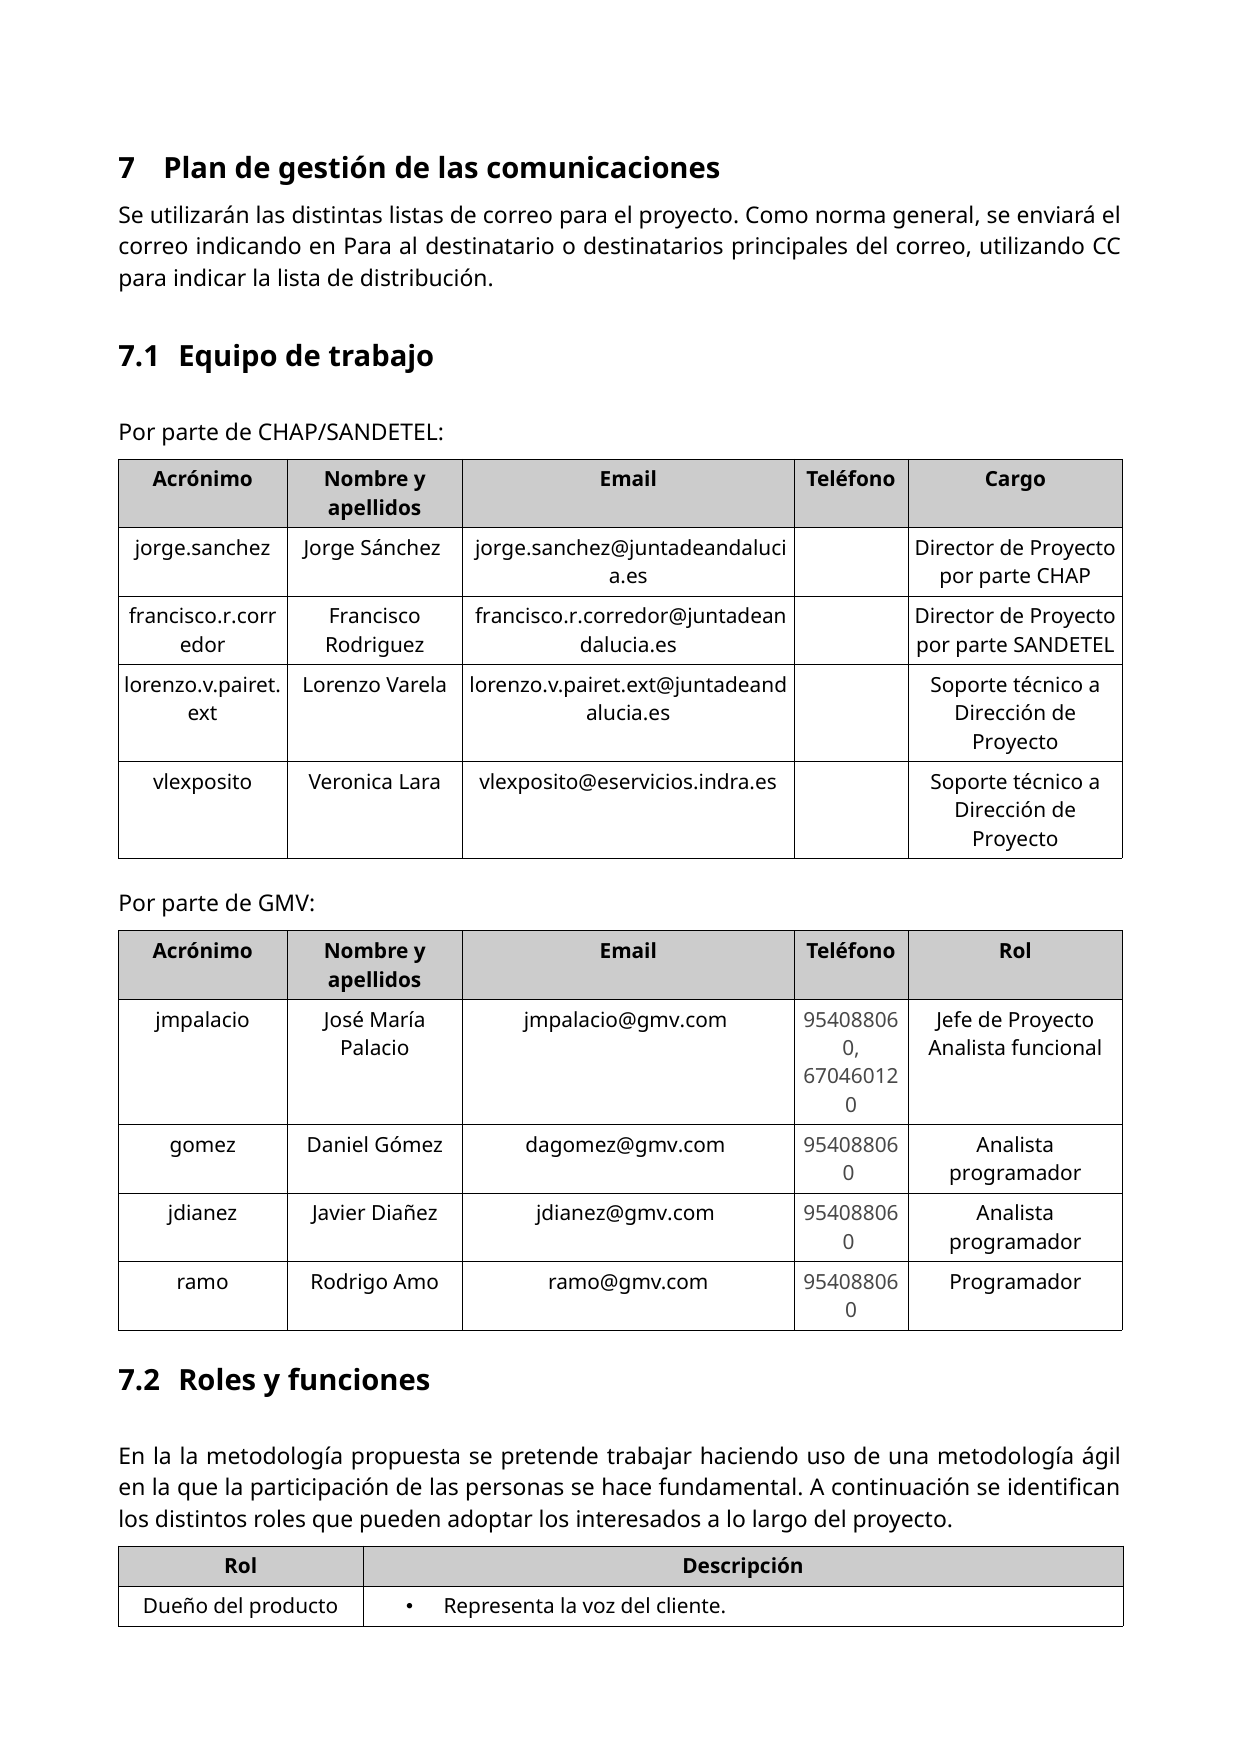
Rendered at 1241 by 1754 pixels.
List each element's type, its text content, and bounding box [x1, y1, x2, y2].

table_header Nombre y apellidos [288, 931, 462, 999]
table_cell 954088060 [795, 1262, 908, 1329]
table_cell Veronica Lara [288, 762, 462, 858]
table_cell dagomez@gmv.com [463, 1125, 794, 1193]
table_cell Francisco Rodriguez [288, 597, 462, 664]
table_cell [795, 528, 908, 596]
table_cell jorge.sanchez [119, 528, 287, 596]
table_header Acrónimo [119, 931, 287, 999]
table_cell Daniel Gómez [288, 1125, 462, 1193]
table_cell Analista programador [909, 1125, 1122, 1193]
table_cell 954088060, 670460120 [795, 1000, 908, 1124]
table_cell ramo@gmv.com [463, 1262, 794, 1329]
text En la la metodología propuesta se pretende trabajar haciendo uso de una metodología ágil en la que la participación de las personas se hace fundamental. A continuación se identifican los distintos roles que pueden adoptar los interesados a lo largo del proyecto. [118, 1440, 1122, 1534]
table_cell Javier Diañez [288, 1194, 462, 1261]
table_cell ramo [119, 1262, 287, 1329]
table_cell 954088060 [795, 1194, 908, 1261]
table_cell gomez [119, 1125, 287, 1193]
table_cell jmpalacio@gmv.com [463, 1000, 794, 1124]
text Por parte de GMV: [118, 887, 1122, 919]
table_header Rol [119, 1547, 363, 1586]
table_cell lorenzo.v.pairet.ext [119, 665, 287, 761]
table_cell Representa la voz del cliente. Se asegura de que el equipo trabaja de forma adecuada desde la perspectiva del negocio. Escribe historias de usuario (requisitos), las prioriza, y las coloca en la pila de trabajo. [364, 1587, 1123, 1626]
table_cell francisco.r.corredor [119, 597, 287, 664]
table_cell vlexposito@eservicios.indra.es [463, 762, 794, 858]
table_header Teléfono [795, 931, 908, 999]
table_header Nombre y apellidos [288, 460, 462, 527]
table_header Cargo [909, 460, 1122, 527]
table_cell Programador [909, 1262, 1122, 1329]
table_header Teléfono [795, 460, 908, 527]
text Se utilizarán las distintas listas de correo para el proyecto. Como norma general, se enviará el correo indicando en Para al destinatario o destinatarios principales del correo, utilizando CC para indicar la lista de distribución. [118, 199, 1122, 293]
table_cell jdianez@gmv.com [463, 1194, 794, 1261]
table_cell [795, 665, 908, 761]
table_cell Soporte técnico a Dirección de Proyecto [909, 762, 1122, 858]
table_cell jorge.sanchez@juntadeandalucia.es [463, 528, 794, 596]
table_cell Lorenzo Varela [288, 665, 462, 761]
table_cell Analista programador [909, 1194, 1122, 1261]
table_header Acrónimo [119, 460, 287, 527]
table_header Email [463, 460, 794, 527]
table_cell lorenzo.v.pairet.ext@juntadeandalucia.es [463, 665, 794, 761]
table_header Rol [909, 931, 1122, 999]
subtitle Roles y funciones [118, 1359, 1122, 1399]
text Por parte de CHAP/SANDETEL: [118, 416, 1122, 447]
table_header Descripción [364, 1547, 1123, 1586]
table_cell Director de Proyecto por parte CHAP [909, 528, 1122, 596]
table_cell Jefe de Proyecto Analista funcional [909, 1000, 1122, 1124]
table_cell jdianez [119, 1194, 287, 1261]
subtitle Plan de gestión de las comunicaciones [118, 148, 1122, 187]
table_cell Jorge Sánchez [288, 528, 462, 596]
table_cell Dueño del producto [119, 1587, 363, 1626]
table_cell 954088060 [795, 1125, 908, 1193]
table_cell Director de Proyecto por parte SANDETEL [909, 597, 1122, 664]
table_cell Soporte técnico a Dirección de Proyecto [909, 665, 1122, 761]
table_cell [795, 762, 908, 858]
table_cell Rodrigo Amo [288, 1262, 462, 1329]
subtitle Equipo de trabajo [118, 335, 1122, 374]
table_cell francisco.r.corredor@juntadeandalucia.es [463, 597, 794, 664]
table_cell José María Palacio [288, 1000, 462, 1124]
table_cell [795, 597, 908, 664]
table_cell jmpalacio [119, 1000, 287, 1124]
table_header Email [463, 931, 794, 999]
table_cell vlexposito [119, 762, 287, 858]
